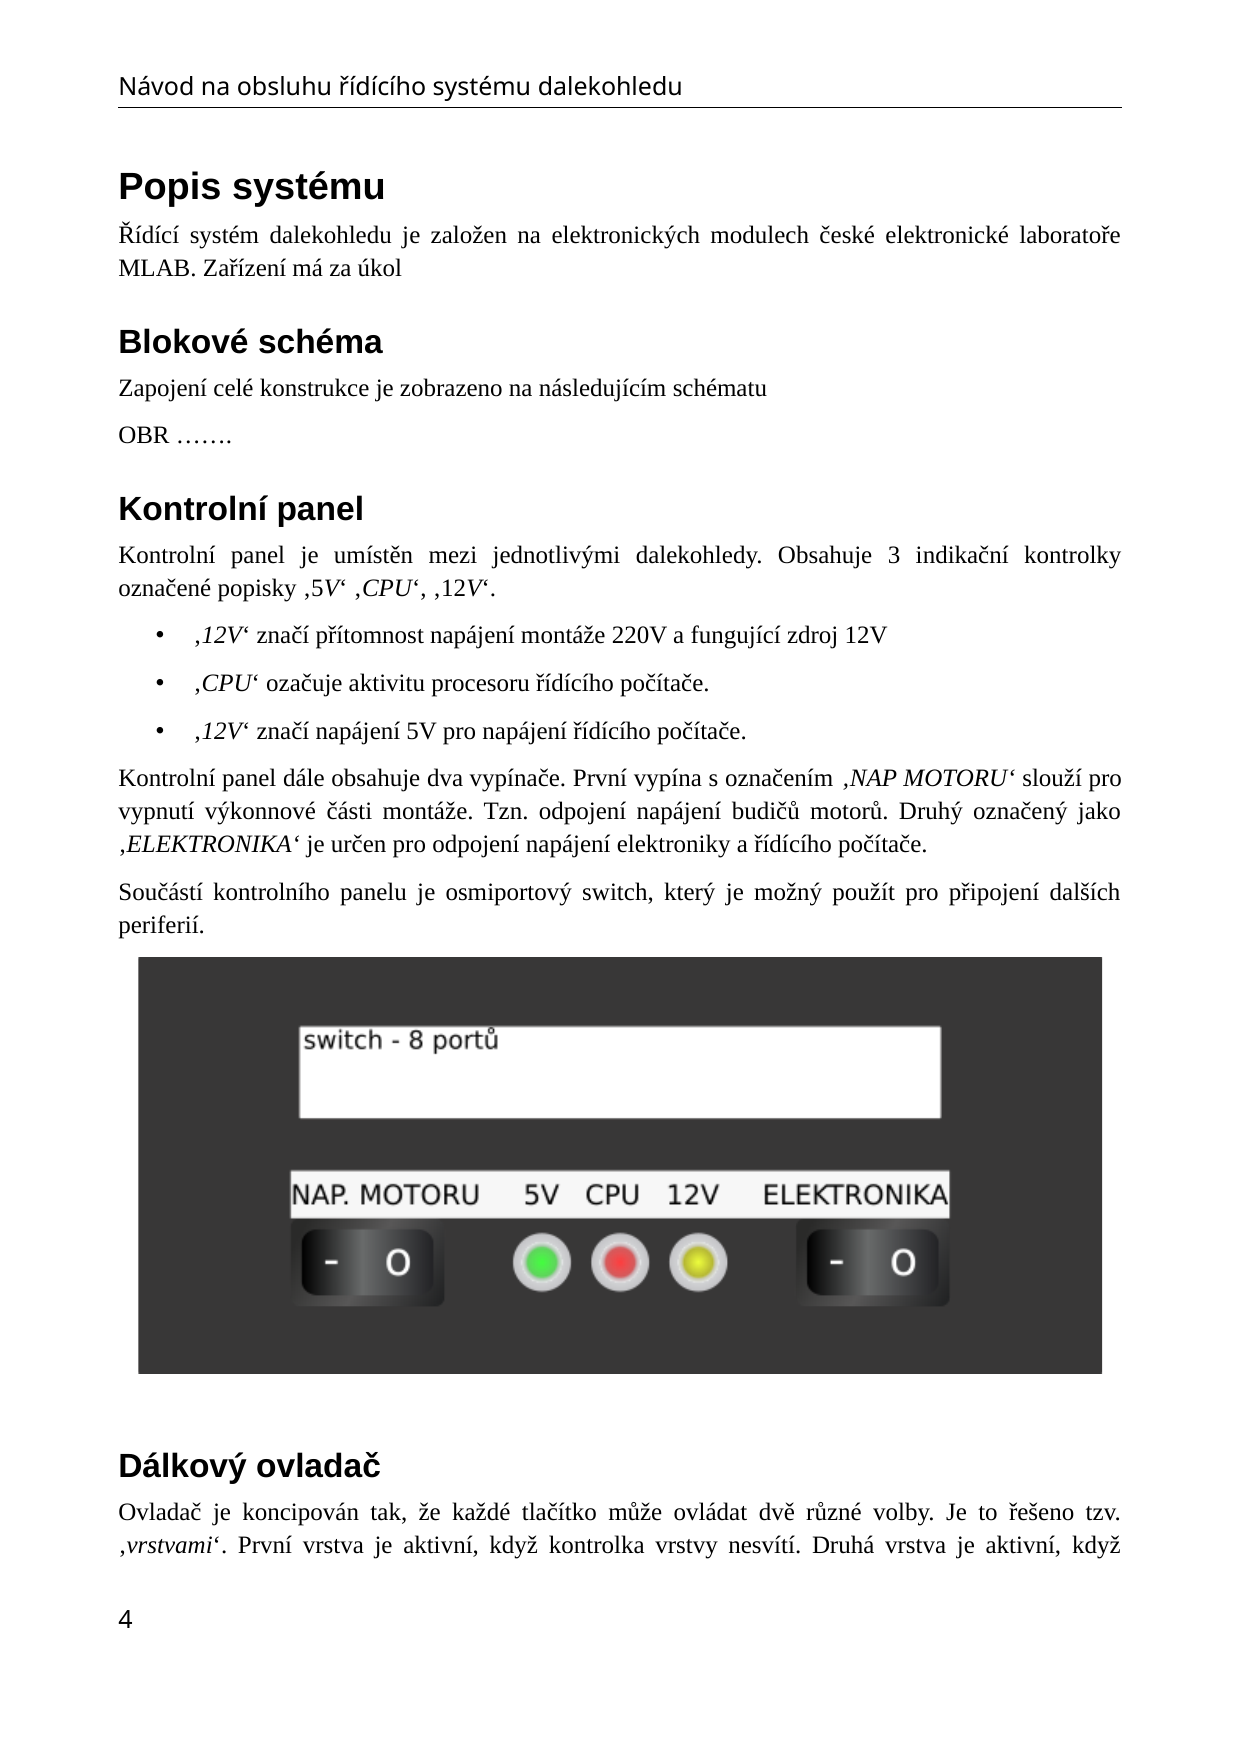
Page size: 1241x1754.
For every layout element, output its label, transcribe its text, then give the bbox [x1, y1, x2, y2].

list ‚CPU‘ ozačuje aktivitu procesoru řídícího počítače. [156, 668, 1122, 697]
text Zapojení celé konstrukce je zobrazeno na následujícím schématu [118, 373, 1122, 402]
text Součástí kontrolního panelu je osmiportový switch, který je možný použít pro připojení dalších periferií. [118, 877, 1122, 939]
text Kontrolní panel je umístěn mezi jednotlivými dalekohledy. Obsahuje 3 indikační kontrolky označené popisky ‚5V‘ ‚CPU‘, ‚12V‘. [118, 540, 1122, 602]
text Řídící systém dalekohledu je založen na elektronických modulech české elektronické laboratoře MLAB. Zařízení má za úkol [118, 220, 1122, 282]
subtitle Popis systému [118, 164, 1122, 208]
list ‚12V‘ značí napájení 5V pro napájení řídícího počítače. [156, 716, 1122, 744]
picture [138, 957, 1103, 1374]
text OBR ……. [118, 420, 1122, 449]
text Kontrolní panel dále obsahuje dva vypínače. První vypína s označením ‚NAP MOTORU‘ slouží pro vypnutí výkonnové části montáže. Tzn. odpojení napájení budičů motorů. Druhý označený jako ‚ELEKTRONIKA‘ je určen pro odpojení napájení elektroniky a řídícího počítače. [118, 763, 1122, 858]
subtitle Dálkový ovladač [118, 1446, 1122, 1484]
list ‚12V‘ značí přítomnost napájení montáže 220V a fungující zdroj 12V [156, 621, 1122, 649]
text Ovladač je koncipován tak, že každé tlačítko může ovládat dvě různé volby. Je to řešeno tzv. ‚vrstvami‘. První vrstva je aktivní, když kontrolka vrstvy nesvítí. Druhá vrstva je aktivní, když [118, 1497, 1122, 1559]
subtitle Blokové schéma [118, 322, 1122, 360]
subtitle Kontrolní panel [118, 489, 1122, 527]
